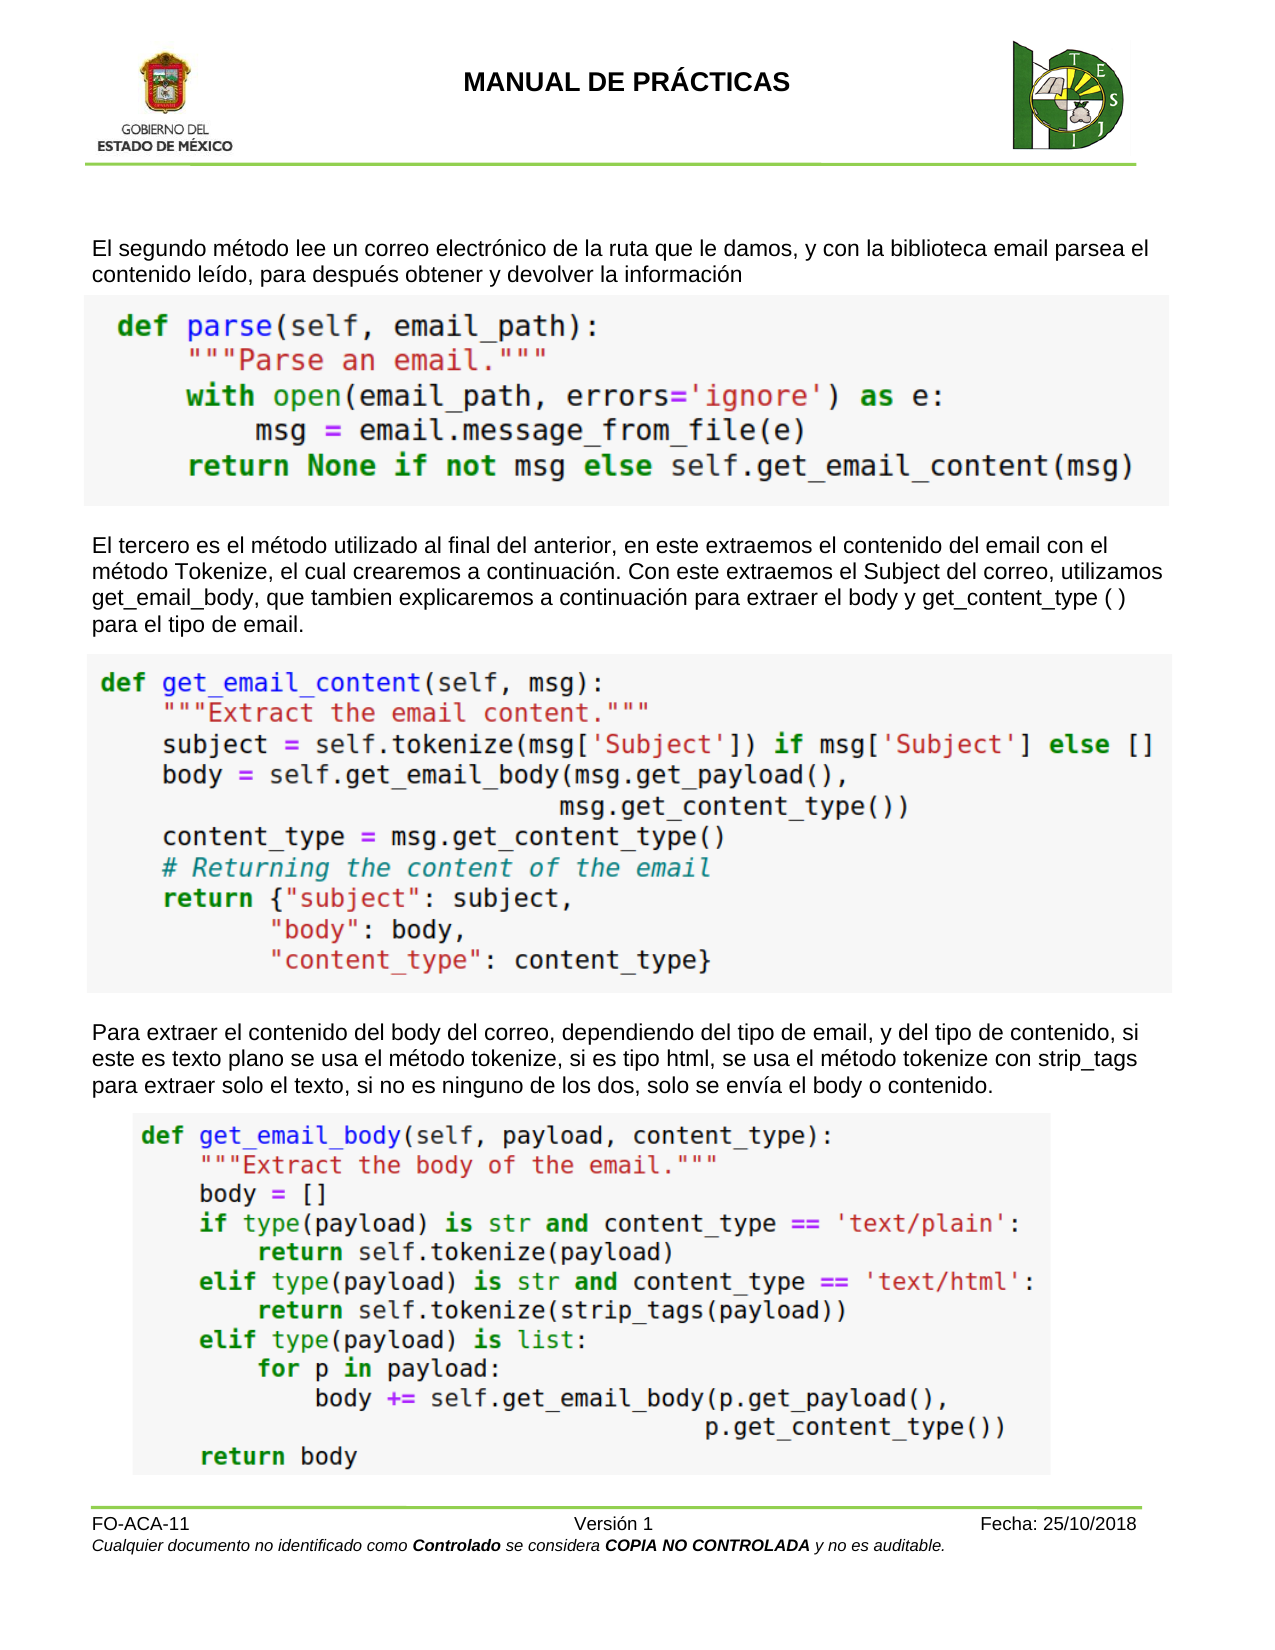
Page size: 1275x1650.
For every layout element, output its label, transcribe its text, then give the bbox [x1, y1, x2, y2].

text El segundo método lee un correo electrónico de la ruta que le damos, y con la biblioteca email parsea el contenido leído, para después obtener y devolver la información [92, 235, 1177, 532]
picture [83, 295, 1170, 506]
text El tercero es el método utilizado al final del anterior, en este extraemos el contenido del email con el método Tokenize, el cual crearemos a continuación. Con este extraemos el Subject del correo, utilizamos get_email_body, que tambien explicaremos a continuación para extraer el body y get_content_type ( ) para el tipo de email. [92, 532, 1177, 1019]
picture [132, 1113, 1051, 1475]
text Para extraer el contenido del body del correo, dependiendo del tipo de email, y del tipo de contenido, si este es texto plano se usa el método tokenize, si es tipo html, se usa el método tokenize con strip_tags para extraer solo el texto, si no es ninguno de los dos, solo se envía el body o contenido. [92, 1019, 1177, 1501]
picture [89, 41, 235, 160]
picture [86, 654, 1173, 993]
picture [1012, 40, 1130, 156]
